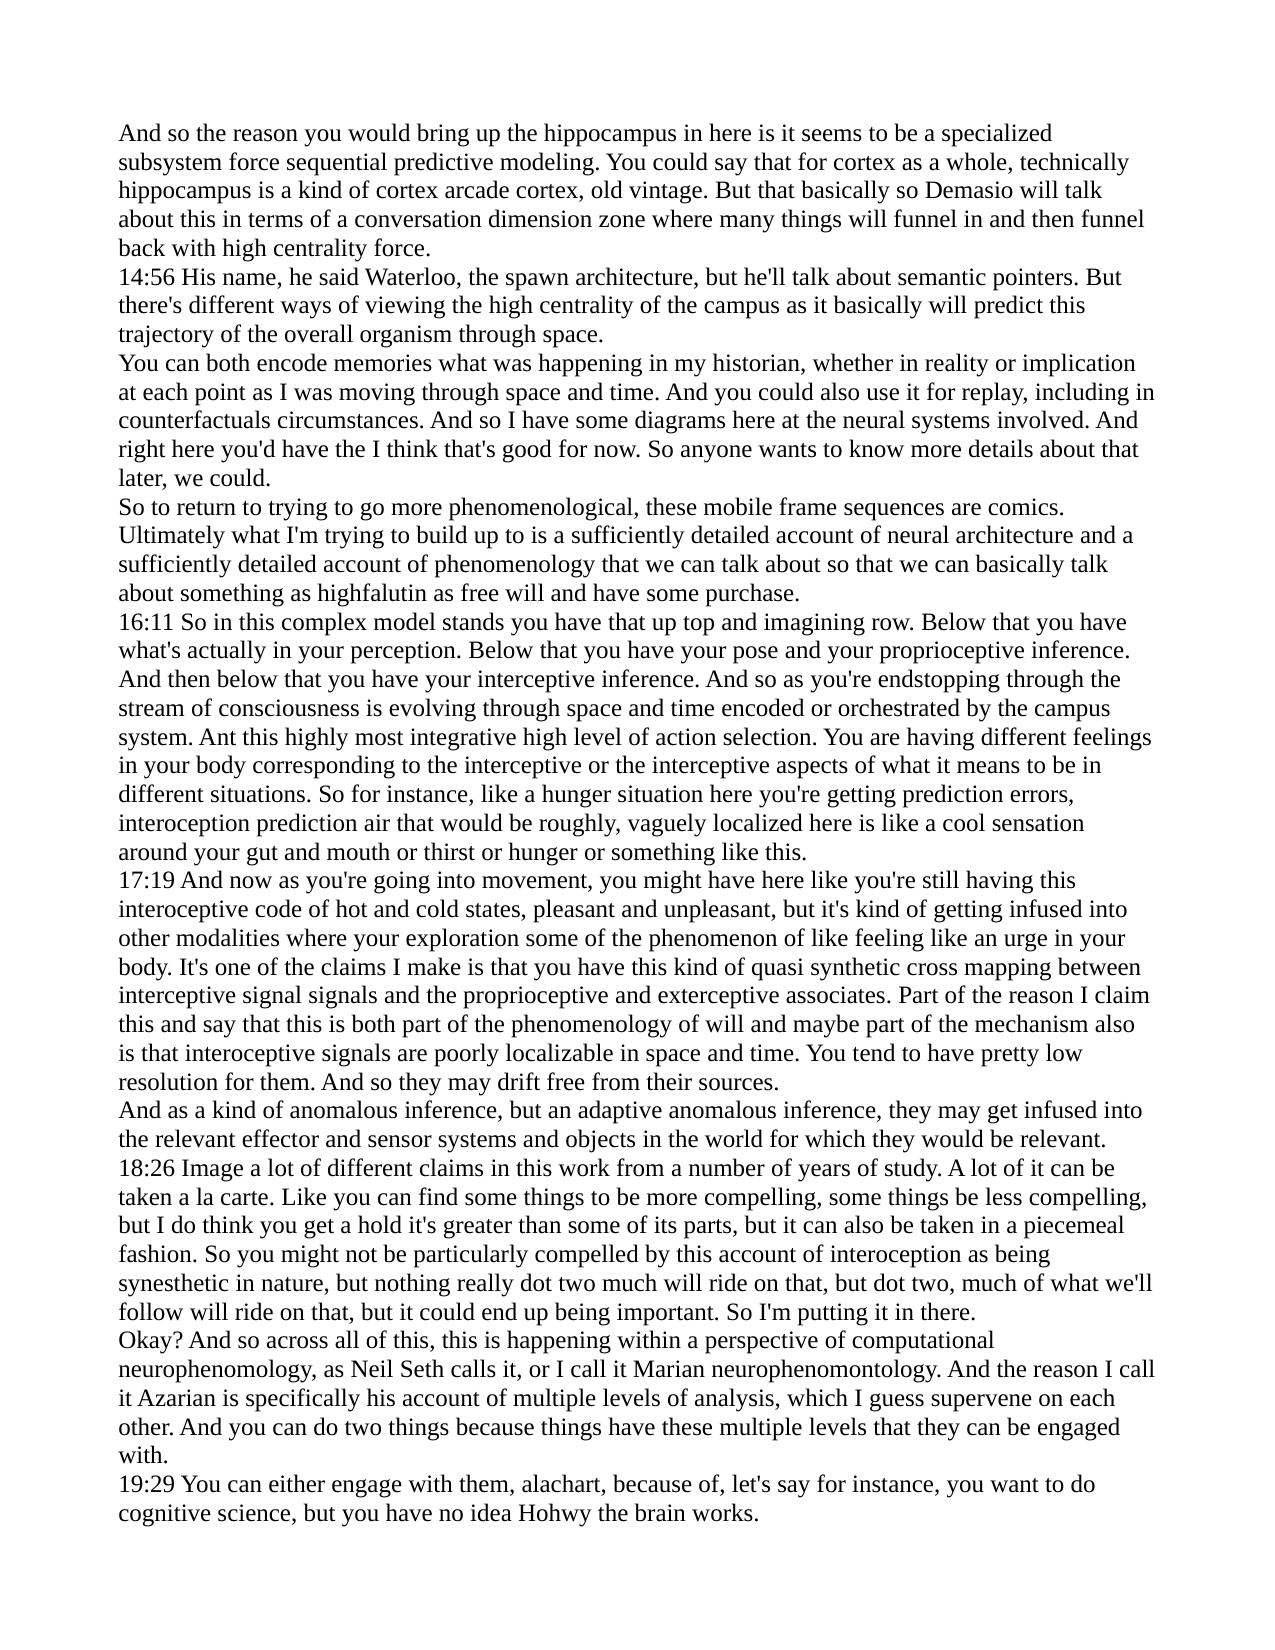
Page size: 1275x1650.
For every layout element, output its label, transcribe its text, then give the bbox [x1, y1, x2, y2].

text And as a kind of anomalous inference, but an adaptive anomalous inference, they may get infused into the relevant effector and sensor systems and objects in the world for which they would be relevant. [118, 1096, 1157, 1153]
text And so the reason you would bring up the hippocampus in here is it seems to be a specialized subsystem force sequential predictive modeling. You could say that for cortex as a whole, technically hippocampus is a kind of cortex arcade cortex, old vintage. But that basically so Demasio will talk about this in terms of a conversation dimension zone where many things will funnel in and then funnel back with high centrality force. [118, 118, 1157, 262]
text Okay? And so across all of this, this is happening within a perspective of computational neurophenomology, as Neil Seth calls it, or I call it Marian neurophenomontology. And the reason I call it Azarian is specifically his account of multiple levels of analysis, which I guess supervene on each other. And you can do two things because things have these multiple levels that they can be engaged with. [118, 1326, 1157, 1469]
text 19:29 You can either engage with them, alachart, because of, let's say for instance, you want to do cognitive science, but you have no idea Hohwy the brain works. [118, 1469, 1157, 1527]
text And then below that you have your interceptive inference. And so as you're endstopping through the stream of consciousness is evolving through space and time encoded or orchestrated by the campus system. Ant this highly most integrative high level of action selection. You are having different feelings in your body corresponding to the interceptive or the interceptive aspects of what it means to be in different situations. So for instance, like a hunger situation here you're getting prediction errors, interoception prediction air that would be roughly, vaguely localized here is like a cool sensation around your gut and mouth or thirst or hunger or something like this. [118, 664, 1157, 866]
text 18:26 Image a lot of different claims in this work from a number of years of study. A lot of it can be taken a la carte. Like you can find some things to be more compelling, some things be less compelling, but I do think you get a hold it's greater than some of its parts, but it can also be taken in a piecemeal fashion. So you might not be particularly compelled by this account of interoception as being synesthetic in nature, but nothing really dot two much will ride on that, but dot two, much of what we'll follow will ride on that, but it could end up being important. So I'm putting it in there. [118, 1153, 1157, 1326]
text 14:56 His name, he said Waterloo, the spawn architecture, but he'll talk about semantic pointers. But there's different ways of viewing the high centrality of the campus as it basically will predict this trajectory of the overall organism through space. [118, 262, 1157, 348]
text You can both encode memories what was happening in my historian, whether in reality or implication at each point as I was moving through space and time. And you could also use it for replay, including in counterfactuals circumstances. And so I have some diagrams here at the neural systems involved. And right here you'd have the I think that's good for now. So anyone wants to know more details about that later, we could. [118, 348, 1157, 492]
text 16:11 So in this complex model stands you have that up top and imagining row. Below that you have what's actually in your perception. Below that you have your pose and your proprioceptive inference. [118, 607, 1157, 664]
text 17:19 And now as you're going into movement, you might have here like you're still having this interoceptive code of hot and cold states, pleasant and unpleasant, but it's kind of getting infused into other modalities where your exploration some of the phenomenon of like feeling like an urge in your body. It's one of the claims I make is that you have this kind of quasi synthetic cross mapping between interceptive signal signals and the proprioceptive and exterceptive associates. Part of the reason I claim this and say that this is both part of the phenomenology of will and maybe part of the mechanism also is that interoceptive signals are poorly localizable in space and time. You tend to have pretty low resolution for them. And so they may drift free from their sources. [118, 866, 1157, 1096]
text So to return to trying to go more phenomenological, these mobile frame sequences are comics. Ultimately what I'm trying to build up to is a sufficiently detailed account of neural architecture and a sufficiently detailed account of phenomenology that we can talk about so that we can basically talk about something as highfalutin as free will and have some purchase. [118, 492, 1157, 607]
